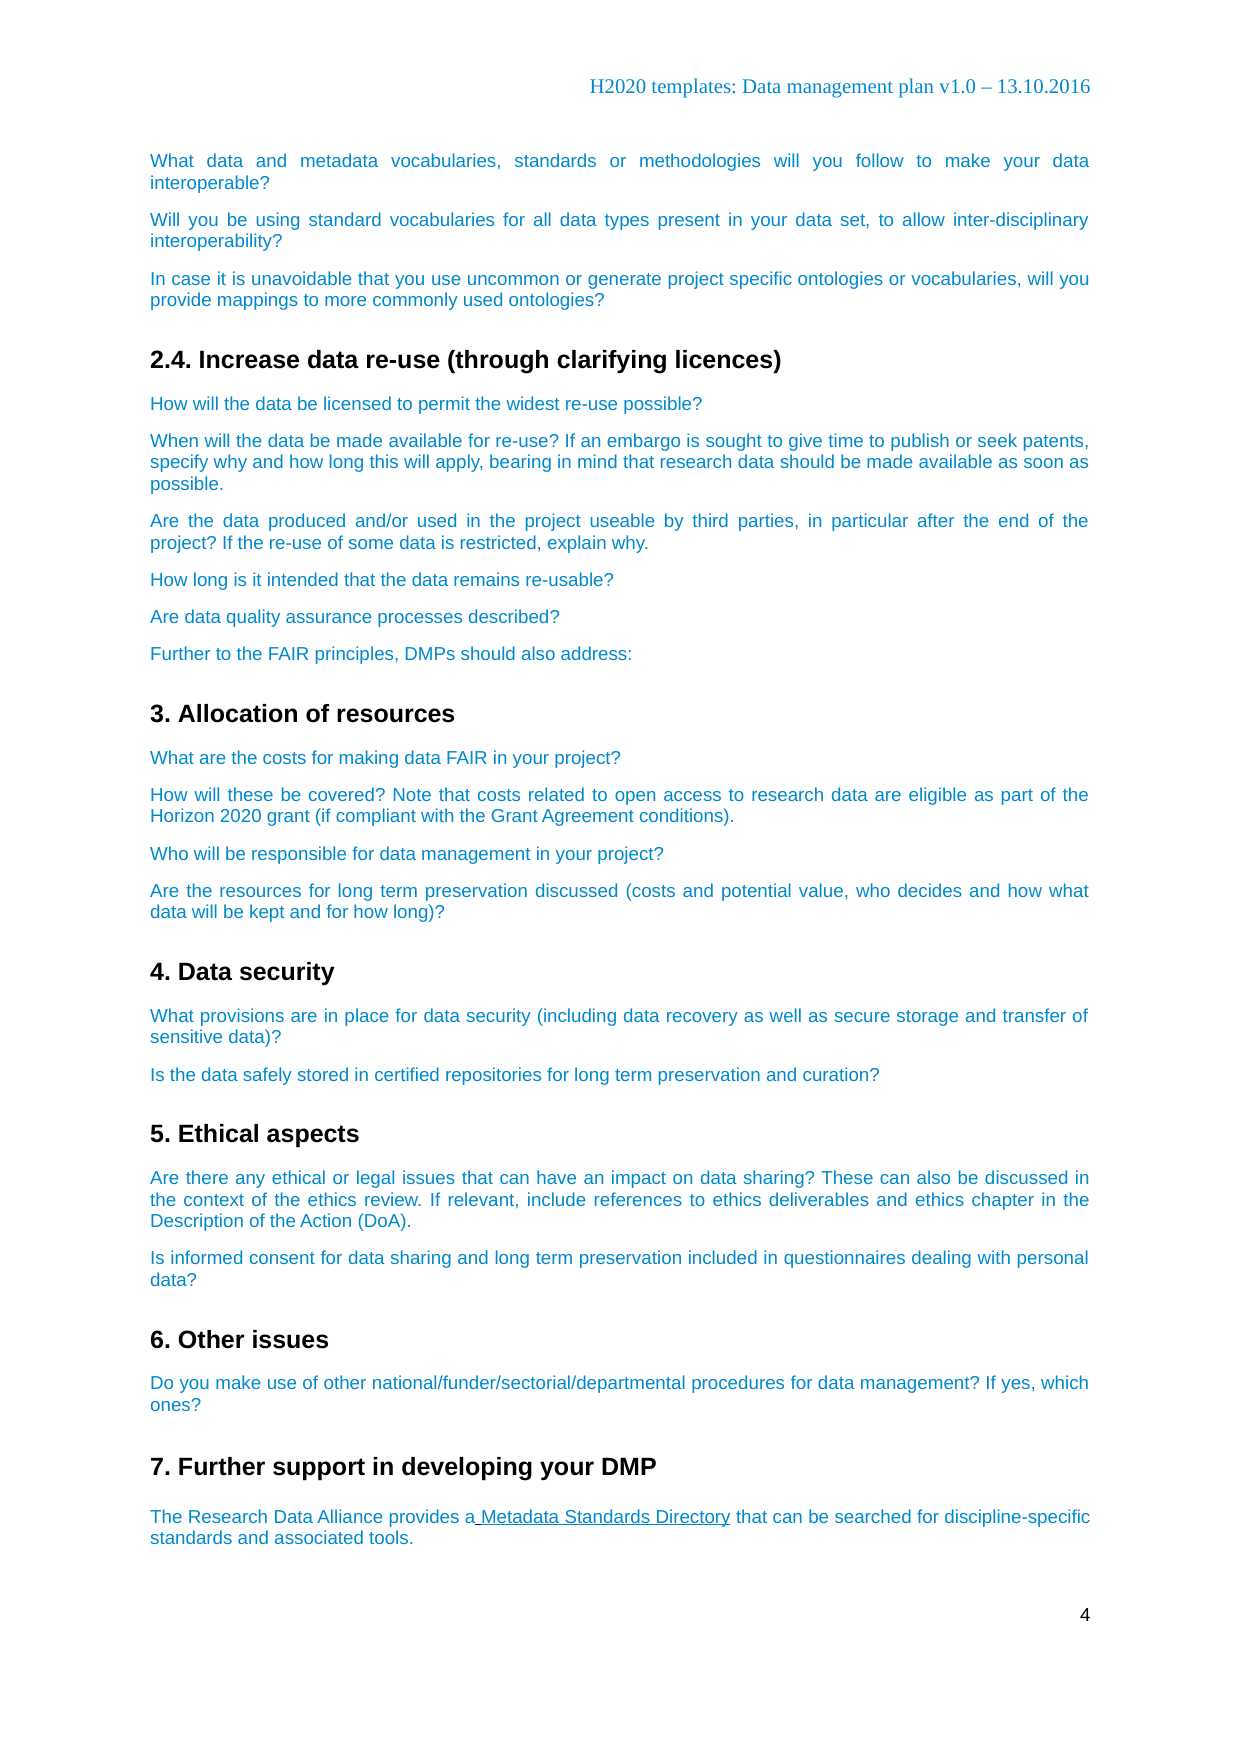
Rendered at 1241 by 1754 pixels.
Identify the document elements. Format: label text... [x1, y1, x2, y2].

text 4. Data security [150, 957, 1090, 986]
text Is the data safely stored in certified repositories for long term preservation and curation? [150, 1063, 1090, 1085]
text Who will be responsible for data management in your project? [150, 842, 1090, 864]
text 5. Ethical aspects [150, 1119, 1090, 1148]
text When will the data be made available for re-use? If an embargo is sought to give time to publish or seek patents, specify why and how long this will apply, bearing in mind that research data should be made available as soon as possible. [150, 430, 1090, 494]
text How long is it intended that the data remains re-usable? [150, 569, 1090, 590]
text Is informed consent for data sharing and long term preservation included in questionnaires dealing with personal data? [150, 1247, 1090, 1290]
text Are there any ethical or legal issues that can have an impact on data sharing? These can also be discussed in the context of the ethics review. If relevant, include references to ethics deliverables and ethics chapter in the Description of the Action (DoA). [150, 1167, 1090, 1232]
text In case it is unavoidable that you use uncommon or generate project specific ontologies or vocabularies, will you provide mappings to more commonly used ontologies? [150, 267, 1090, 311]
text Will you be using standard vocabularies for all data types present in your data set, to allow inter-disciplinary interoperability? [150, 209, 1090, 252]
text Do you make use of other national/funder/sectorial/departmental procedures for data management? If yes, which ones? [150, 1372, 1090, 1415]
text Are data quality assurance processes described? [150, 606, 1090, 627]
text Further to the FAIR principles, DMPs should also address: [150, 643, 1090, 665]
text 7. Further support in developing your DMP [150, 1452, 1090, 1481]
text How will the data be licensed to permit the widest re-use possible? [150, 392, 1090, 414]
text 2.4. Increase data re-use (through clarifying licences) [150, 345, 1090, 374]
text Are the data produced and/or used in the project useable by third parties, in particular after the end of the project? If the re-use of some data is restricted, explain why. [150, 510, 1090, 553]
text The Research Data Alliance provides a Metadata Standards Directory that can be searched for discipline-specific standards and associated tools. [150, 1506, 1090, 1549]
text What data and metadata vocabularies, standards or methodologies will you follow to make your data interoperable? [150, 150, 1090, 193]
text 6. Other issues [150, 1325, 1090, 1353]
text What are the costs for making data FAIR in your project? [150, 747, 1090, 768]
text How will these be covered? Note that costs related to open access to research data are eligible as part of the Horizon 2020 grant (if compliant with the Grant Agreement conditions). [150, 784, 1090, 827]
text What provisions are in place for data security (including data recovery as well as secure storage and transfer of sensitive data)? [150, 1005, 1090, 1048]
text 3. Allocation of resources [150, 699, 1090, 728]
text Are the resources for long term preservation discussed (costs and potential value, who decides and how what data will be kept and for how long)? [150, 880, 1090, 923]
